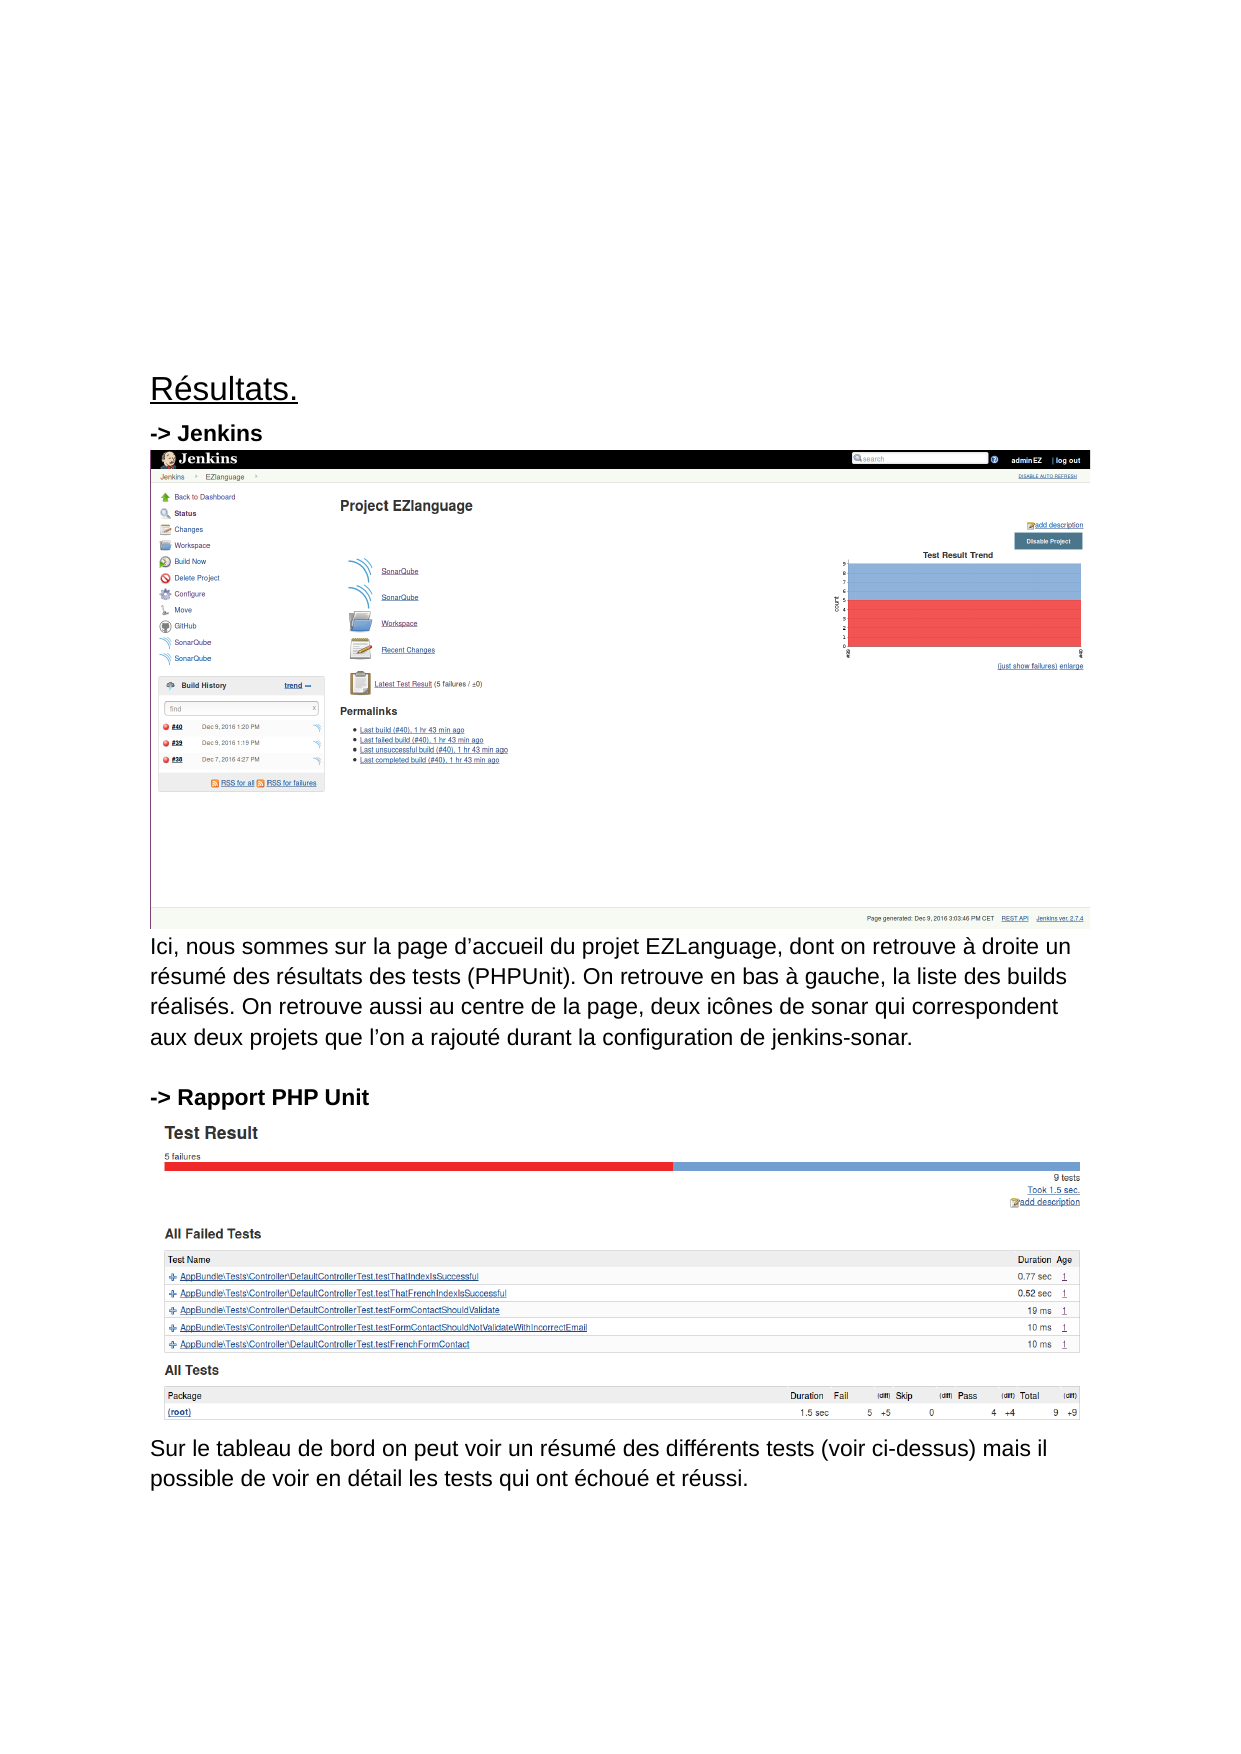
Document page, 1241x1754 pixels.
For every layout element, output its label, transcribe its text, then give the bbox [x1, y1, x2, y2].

text -> Jenkins [150, 420, 1090, 446]
text Ici, nous sommes sur la page d’accueil du projet EZLanguage, dont on retrouve à droite un résumé des résultats des tests (PHPUnit). On retrouve en bas à gauche, la liste des builds réalisés. On retrouve aussi au centre de la page, deux icônes de sonar qui correspondent aux deux projets que l’on a rajouté durant la configuration de jenkins-sonar. [150, 933, 1090, 1050]
picture [150, 450, 1091, 929]
picture [150, 1114, 1091, 1431]
text Sur le tableau de bord on peut voir un résumé des différents tests (voir ci-dessus) mais il possible de voir en détail les tests qui ont échoué et réussi. [150, 1431, 1090, 1491]
subtitle Résultats. [150, 369, 1090, 407]
text -> Rapport PHP Unit [150, 1084, 1090, 1110]
